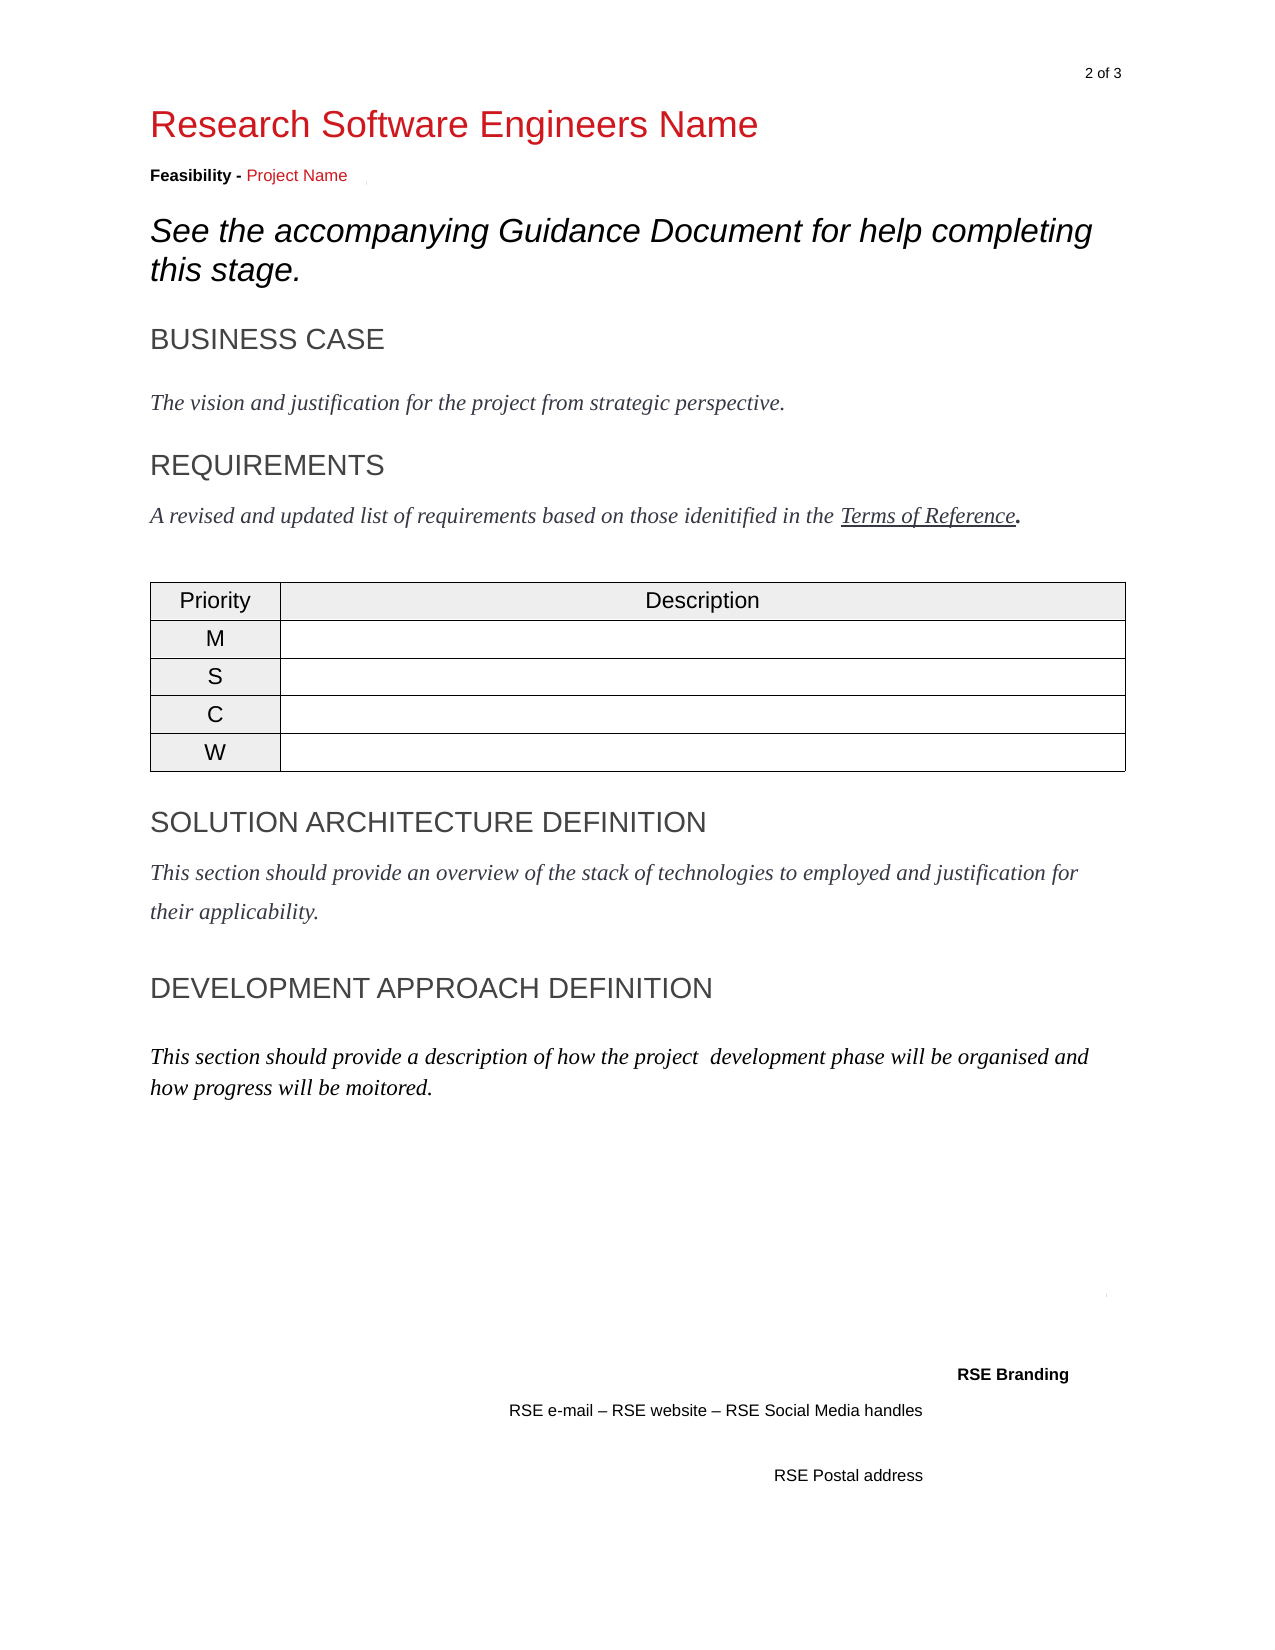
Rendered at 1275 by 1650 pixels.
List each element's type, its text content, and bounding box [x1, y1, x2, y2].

table_cell [281, 621, 1125, 657]
text This section should provide an overview of the stack of technologies to employed and justification for their applicability. [150, 859, 1125, 925]
table_header Priority [151, 583, 280, 619]
table_cell [281, 696, 1125, 733]
subtitle REQUIREMENTS [150, 448, 1125, 482]
table_cell W [151, 734, 280, 771]
table_cell M [151, 621, 280, 657]
table_cell [281, 659, 1125, 695]
subtitle See the accompanying Guidance Document for help completing this stage. [150, 211, 1125, 288]
text A revised and updated list of requirements based on those idenitified in the Terms of Reference. [150, 503, 1125, 568]
table_cell [281, 734, 1125, 771]
table_cell C [151, 696, 280, 733]
text This section should provide a description of how the project development phase will be organised and how progress will be moitored. [150, 1043, 1125, 1100]
subtitle BUSINESS CASE [150, 322, 1125, 355]
subtitle DEVELOPMENT APPROACH DEFINITION [150, 971, 1125, 1005]
subtitle The vision and justification for the project from strategic perspective. [150, 388, 1125, 415]
table_cell S [151, 659, 280, 695]
subtitle SOLUTION ARCHITECTURE DEFINITION [150, 804, 1125, 838]
table_header Description [281, 583, 1125, 619]
